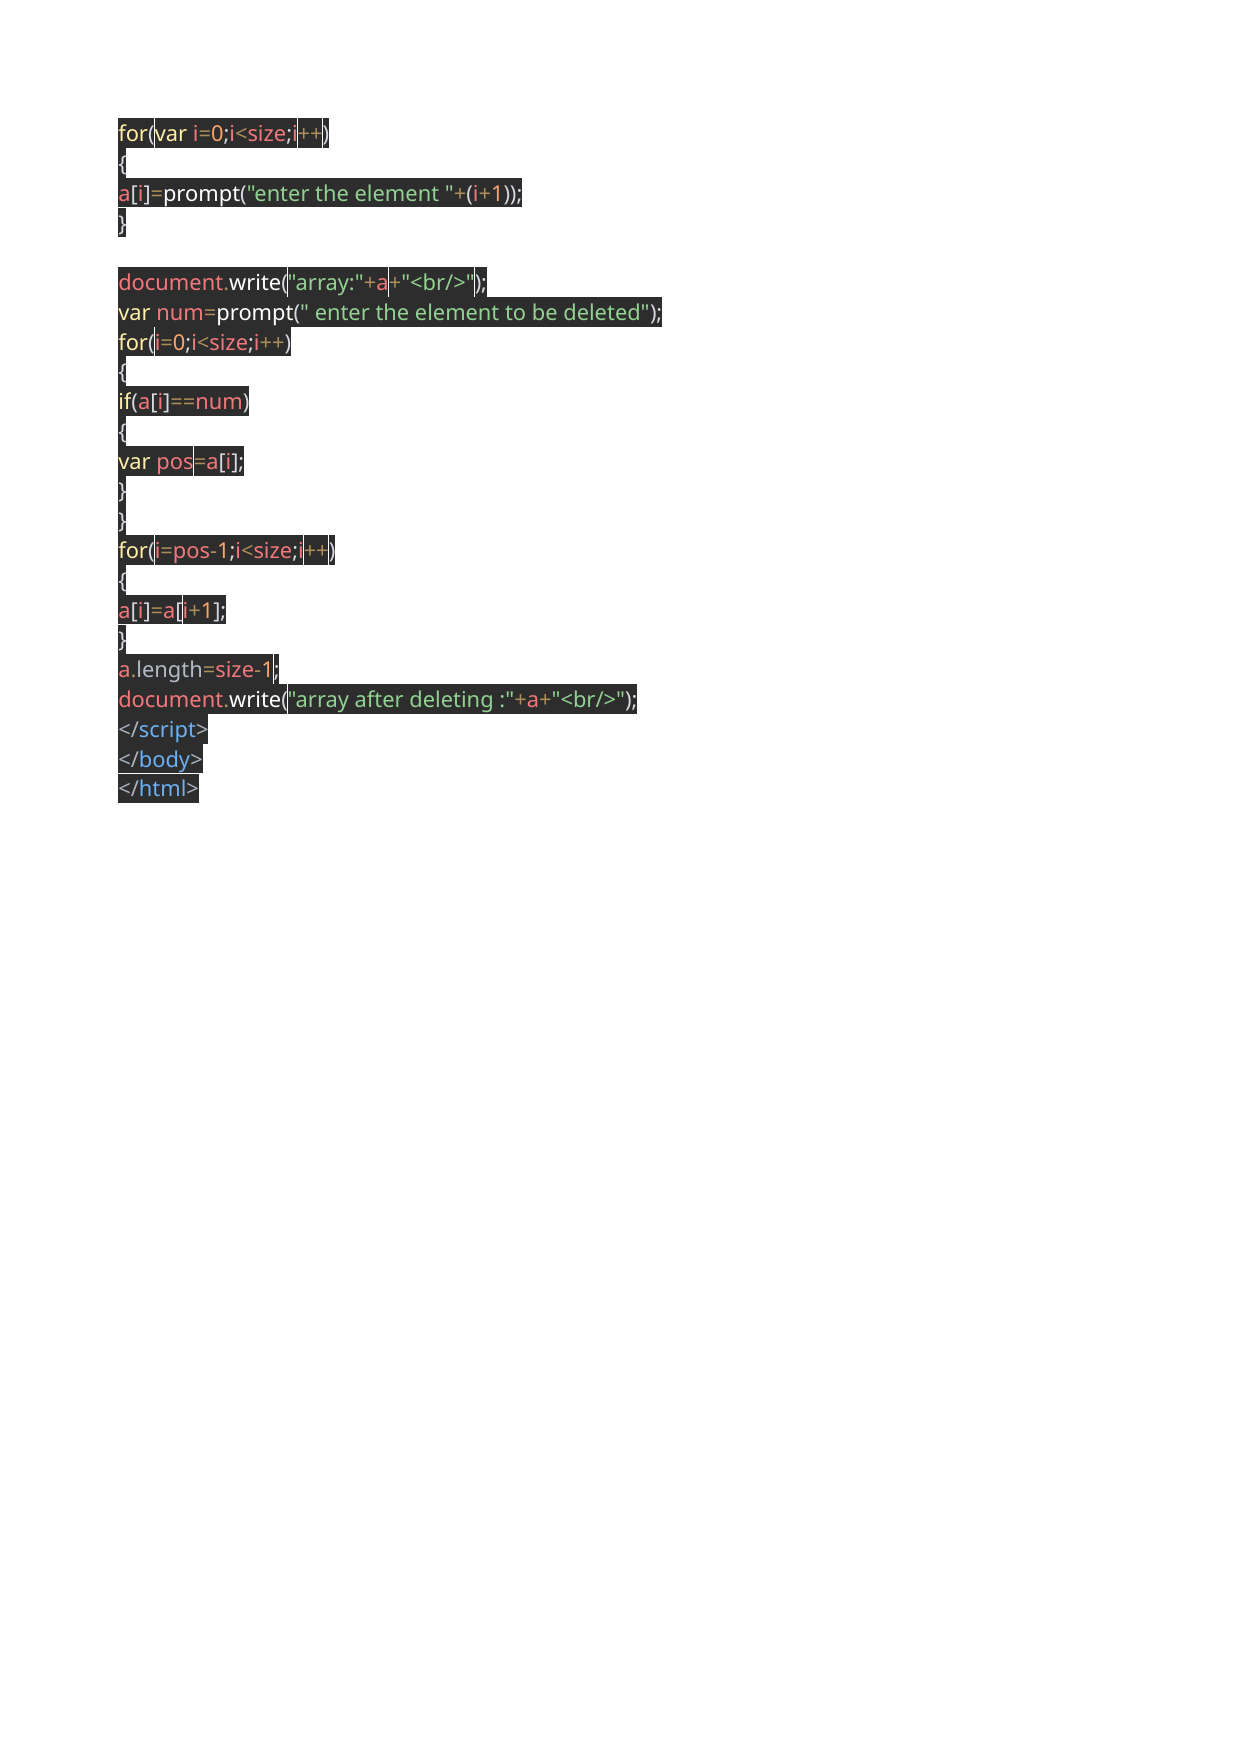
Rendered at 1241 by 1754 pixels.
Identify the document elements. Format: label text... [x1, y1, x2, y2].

text { [118, 148, 1122, 178]
text { [118, 356, 1122, 386]
text a[i]=prompt("enter the element "+(i+1)); [118, 178, 1122, 207]
text document.write("array:"+a+"<br/>"); [118, 267, 1122, 297]
text document.write("array after deleting :"+a+"<br/>"); [118, 684, 1122, 714]
text { [118, 416, 1122, 446]
text for(i=0;i<size;i++) [118, 327, 1122, 356]
text a[i]=a[i+1]; [118, 595, 1122, 624]
text } [118, 476, 1122, 505]
text for(i=pos-1;i<size;i++) [118, 535, 1122, 565]
text } [118, 505, 1122, 535]
text } [118, 207, 1122, 237]
text </body> [118, 744, 1122, 773]
text </script> [118, 714, 1122, 744]
text </html> [118, 773, 1122, 803]
text var num=prompt(" enter the element to be deleted"); [118, 297, 1122, 327]
text { [118, 565, 1122, 595]
text var pos=a[i]; [118, 446, 1122, 476]
text if(a[i]==num) [118, 386, 1122, 416]
text a.length=size-1; [118, 654, 1122, 684]
text } [118, 624, 1122, 654]
text for(var i=0;i<size;i++) [118, 118, 1122, 148]
